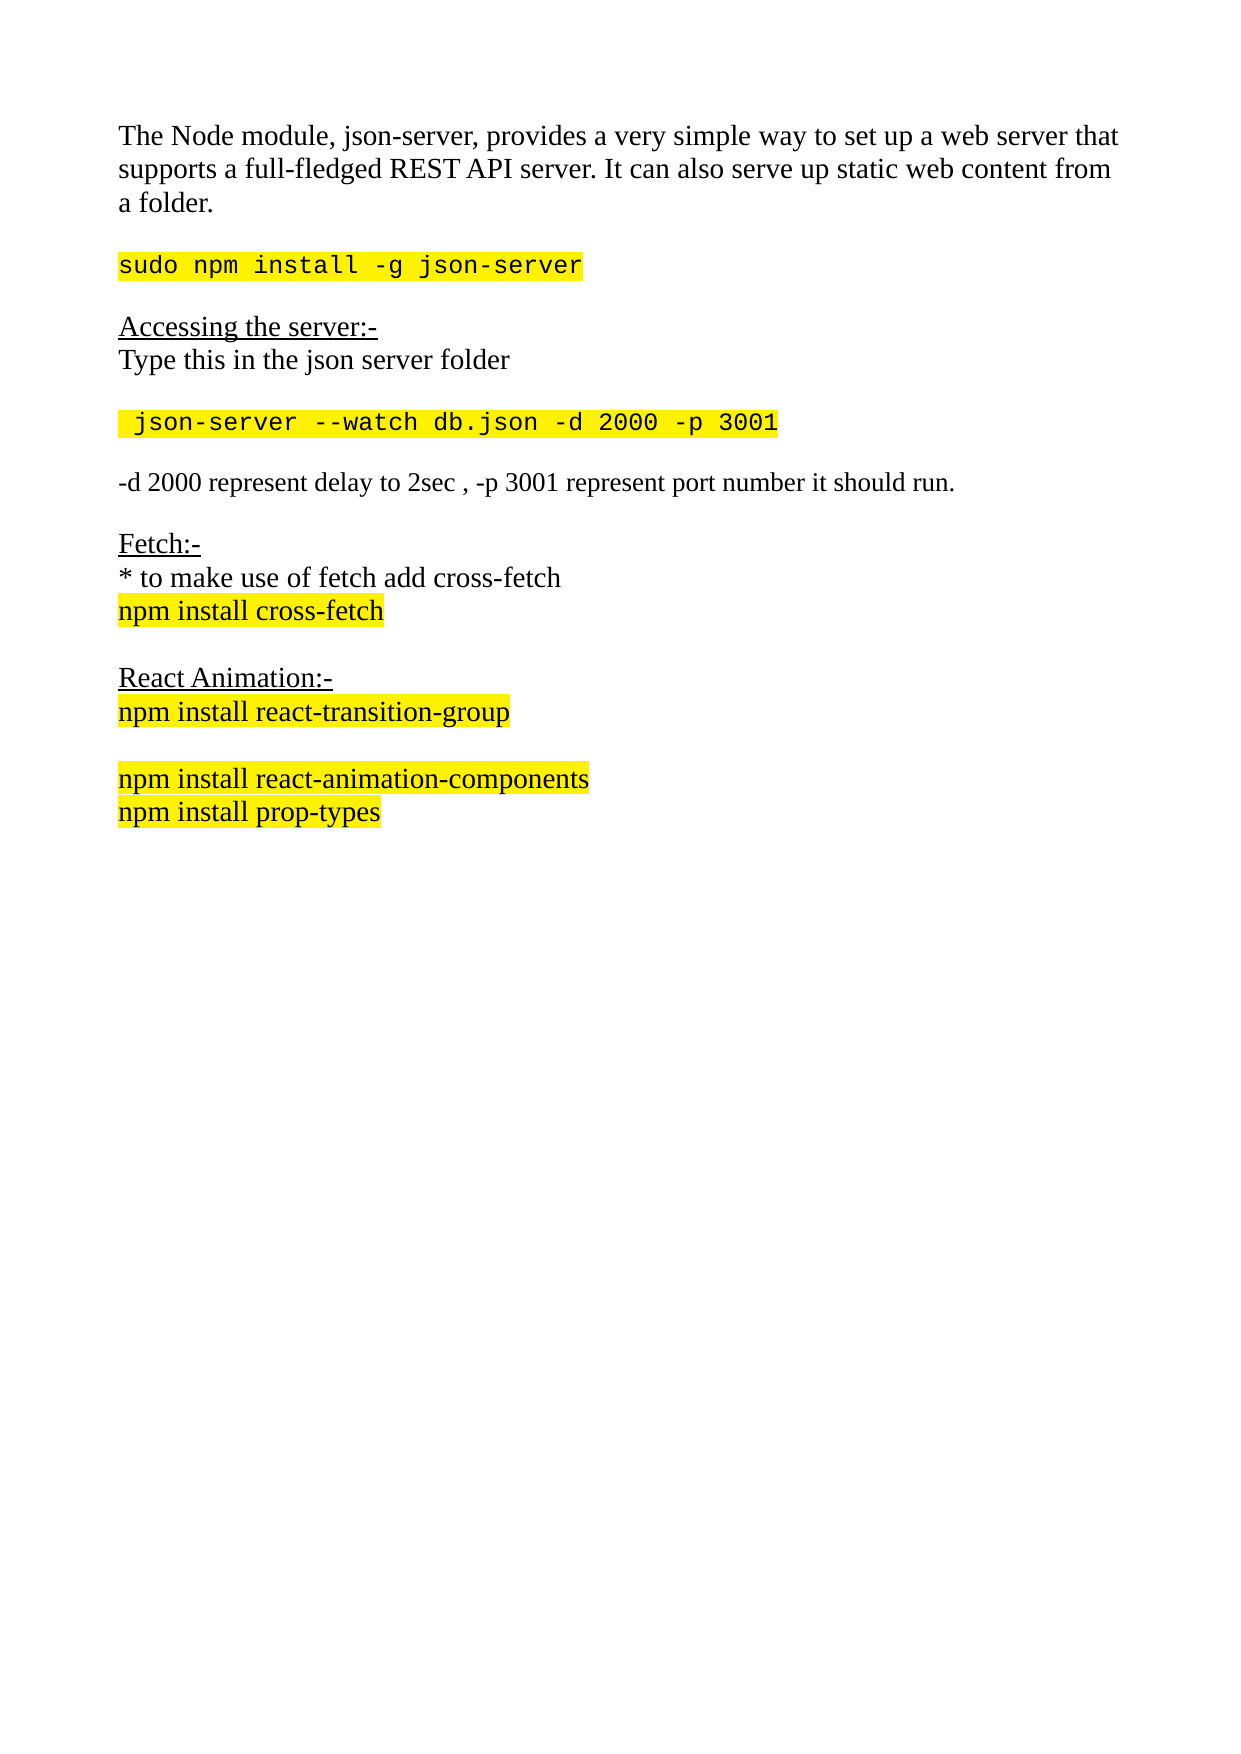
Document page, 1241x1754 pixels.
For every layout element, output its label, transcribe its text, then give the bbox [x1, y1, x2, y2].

text npm install prop-types [118, 794, 1122, 828]
text Fetch:- [118, 526, 1122, 560]
text React Animation:- [118, 660, 1122, 694]
text Accessing the server:- [118, 309, 1122, 342]
text Type this in the json server folder [118, 342, 1122, 376]
text The Node module, json-server, provides a very simple way to set up a web server that supports a full-fledged REST API server. It can also serve up static web content from a folder. [118, 118, 1122, 219]
text npm install react-animation-components [118, 761, 1122, 794]
text * to make use of fetch add cross-fetch [118, 560, 1122, 593]
text npm install cross-fetch [118, 593, 1122, 627]
text npm install react-transition-group [118, 694, 1122, 727]
text sudo npm install -g json-server [118, 252, 1122, 281]
text json-server --watch db.json -d 2000 -p 3001 [118, 409, 1122, 438]
text -d 2000 represent delay to 2sec , -p 3001 represent port number it should run. [118, 466, 1122, 497]
